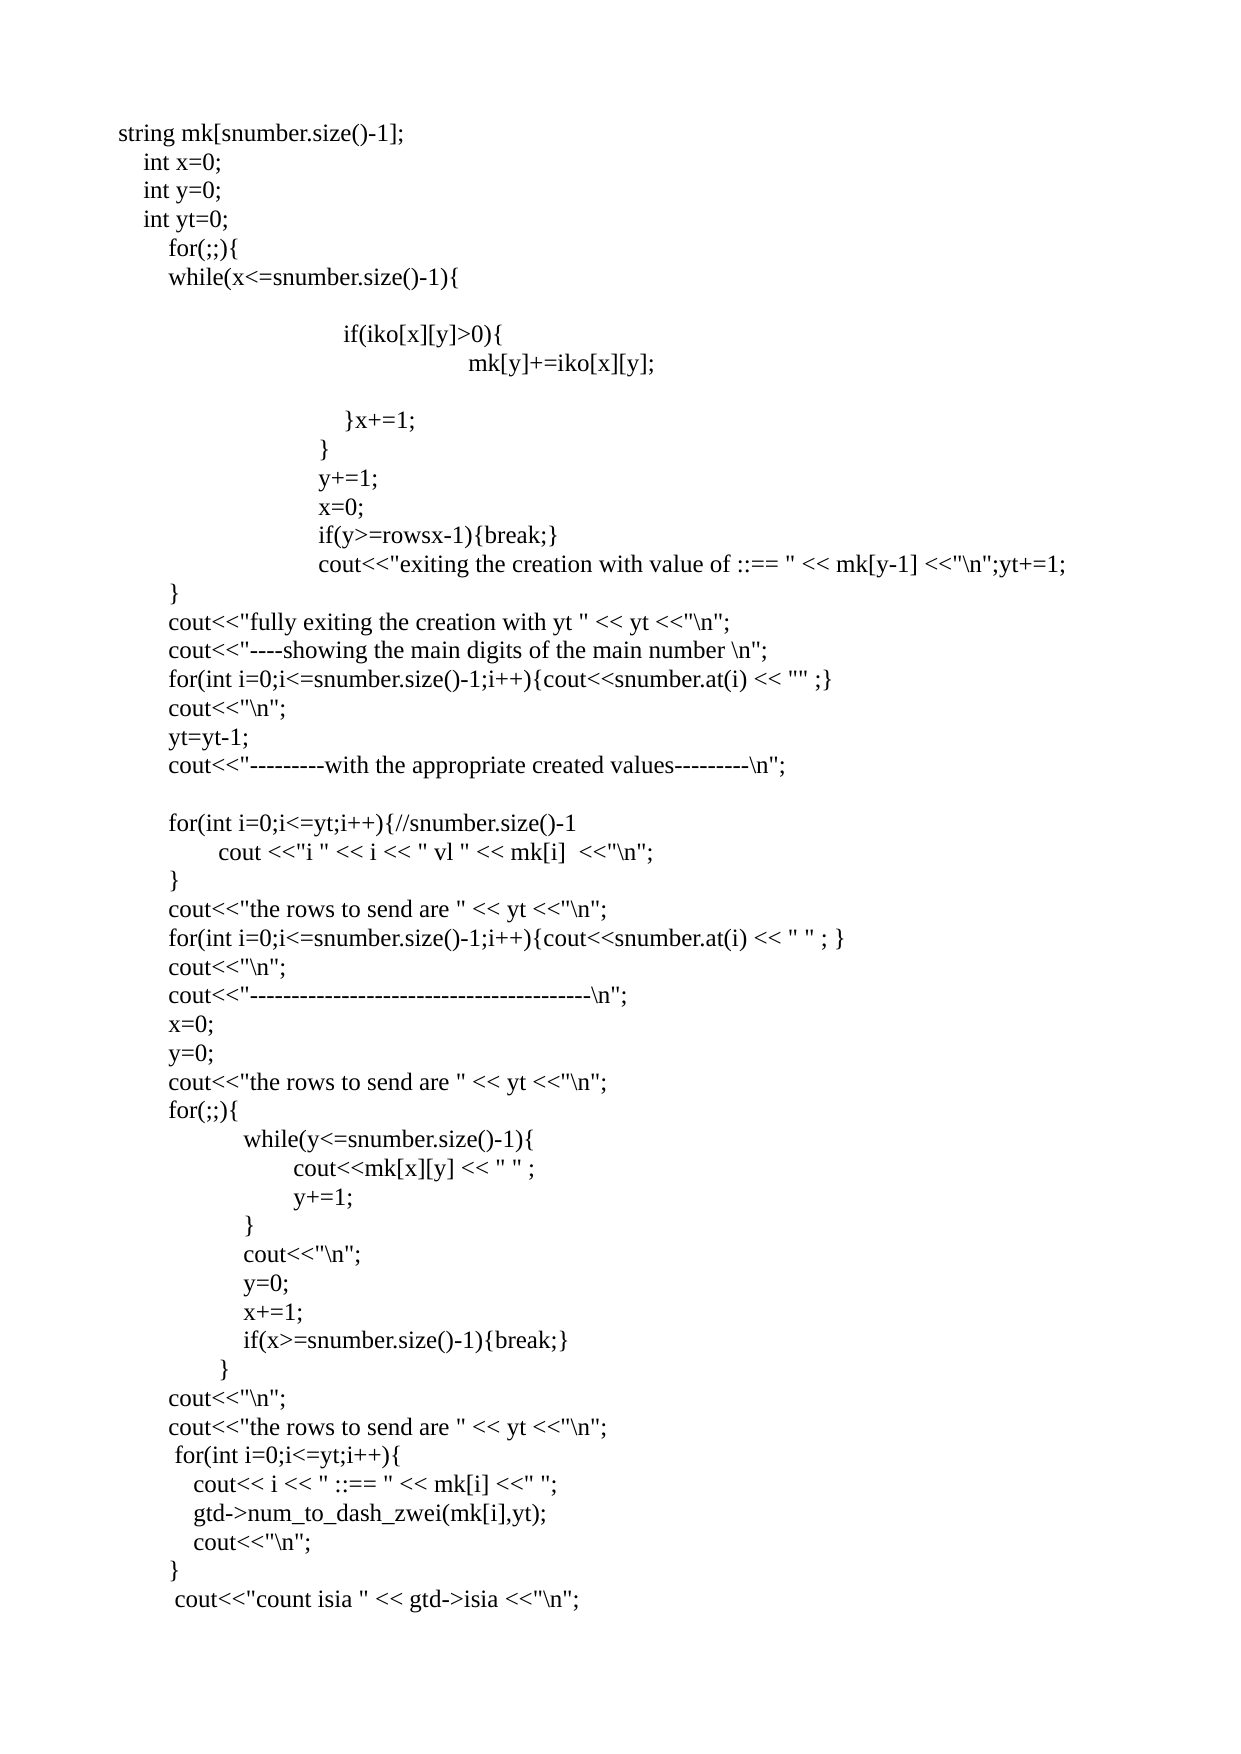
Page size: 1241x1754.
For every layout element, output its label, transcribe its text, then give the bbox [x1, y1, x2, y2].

text cout<<"\n"; [118, 693, 1122, 722]
text cout<<"the rows to send are " << yt <<"\n"; [118, 894, 1122, 923]
text y=0; [118, 1038, 1122, 1067]
text cout<< i << " ::== " << mk[i] <<" "; [118, 1469, 1122, 1498]
text cout<<"count isia " << gtd->isia <<"\n"; [118, 1584, 1122, 1613]
text if(x>=snumber.size()-1){break;} [118, 1326, 1122, 1354]
text if(iko[x][y]>0){ [118, 319, 1122, 348]
text cout<<"\n"; [118, 952, 1122, 981]
text cout<<"\n"; [118, 1527, 1122, 1556]
text cout<<"---------with the appropriate created values---------\n"; [118, 751, 1122, 779]
text for(int i=0;i<=snumber.size()-1;i++){cout<<snumber.at(i) << " " ; } [118, 923, 1122, 952]
text for(int i=0;i<=yt;i++){//snumber.size()-1 [118, 808, 1122, 837]
text while(x<=snumber.size()-1){ [118, 262, 1122, 291]
text cout<<"\n"; [118, 1383, 1122, 1412]
text for(int i=0;i<=snumber.size()-1;i++){cout<<snumber.at(i) << "" ;} [118, 664, 1122, 693]
text while(y<=snumber.size()-1){ [118, 1124, 1122, 1153]
text cout<<"----showing the main digits of the main number \n"; [118, 636, 1122, 664]
text } [118, 434, 1122, 463]
text cout<<"fully exiting the creation with yt " << yt <<"\n"; [118, 607, 1122, 636]
text mk[y]+=iko[x][y]; [118, 348, 1122, 377]
text yt=yt-1; [118, 722, 1122, 751]
text cout<<"the rows to send are " << yt <<"\n"; [118, 1067, 1122, 1096]
text y+=1; [118, 1182, 1122, 1211]
text cout<<mk[x][y] << " " ; [118, 1153, 1122, 1182]
text cout<<"exiting the creation with value of ::== " << mk[y-1] <<"\n";yt+=1; [118, 549, 1122, 578]
text y+=1; [118, 463, 1122, 492]
text cout <<"i " << i << " vl " << mk[i] <<"\n"; [118, 837, 1122, 866]
text string mk[snumber.size()-1]; [118, 118, 1122, 147]
text x=0; [118, 492, 1122, 521]
text } [118, 1211, 1122, 1239]
text x+=1; [118, 1297, 1122, 1326]
text for(;;){ [118, 233, 1122, 262]
text x=0; [118, 1009, 1122, 1038]
text cout<<"-----------------------------------------\n"; [118, 981, 1122, 1009]
text cout<<"the rows to send are " << yt <<"\n"; [118, 1412, 1122, 1441]
text cout<<"\n"; [118, 1239, 1122, 1268]
text } [118, 866, 1122, 894]
text } [118, 1354, 1122, 1383]
text }x+=1; [118, 406, 1122, 434]
text int yt=0; [118, 204, 1122, 233]
text int x=0; [118, 147, 1122, 176]
text int y=0; [118, 176, 1122, 204]
text } [118, 1556, 1122, 1584]
text } [118, 578, 1122, 607]
text gtd->num_to_dash_zwei(mk[i],yt); [118, 1498, 1122, 1527]
text if(y>=rowsx-1){break;} [118, 521, 1122, 549]
text for(int i=0;i<=yt;i++){ [118, 1441, 1122, 1469]
text for(;;){ [118, 1096, 1122, 1124]
text y=0; [118, 1268, 1122, 1297]
